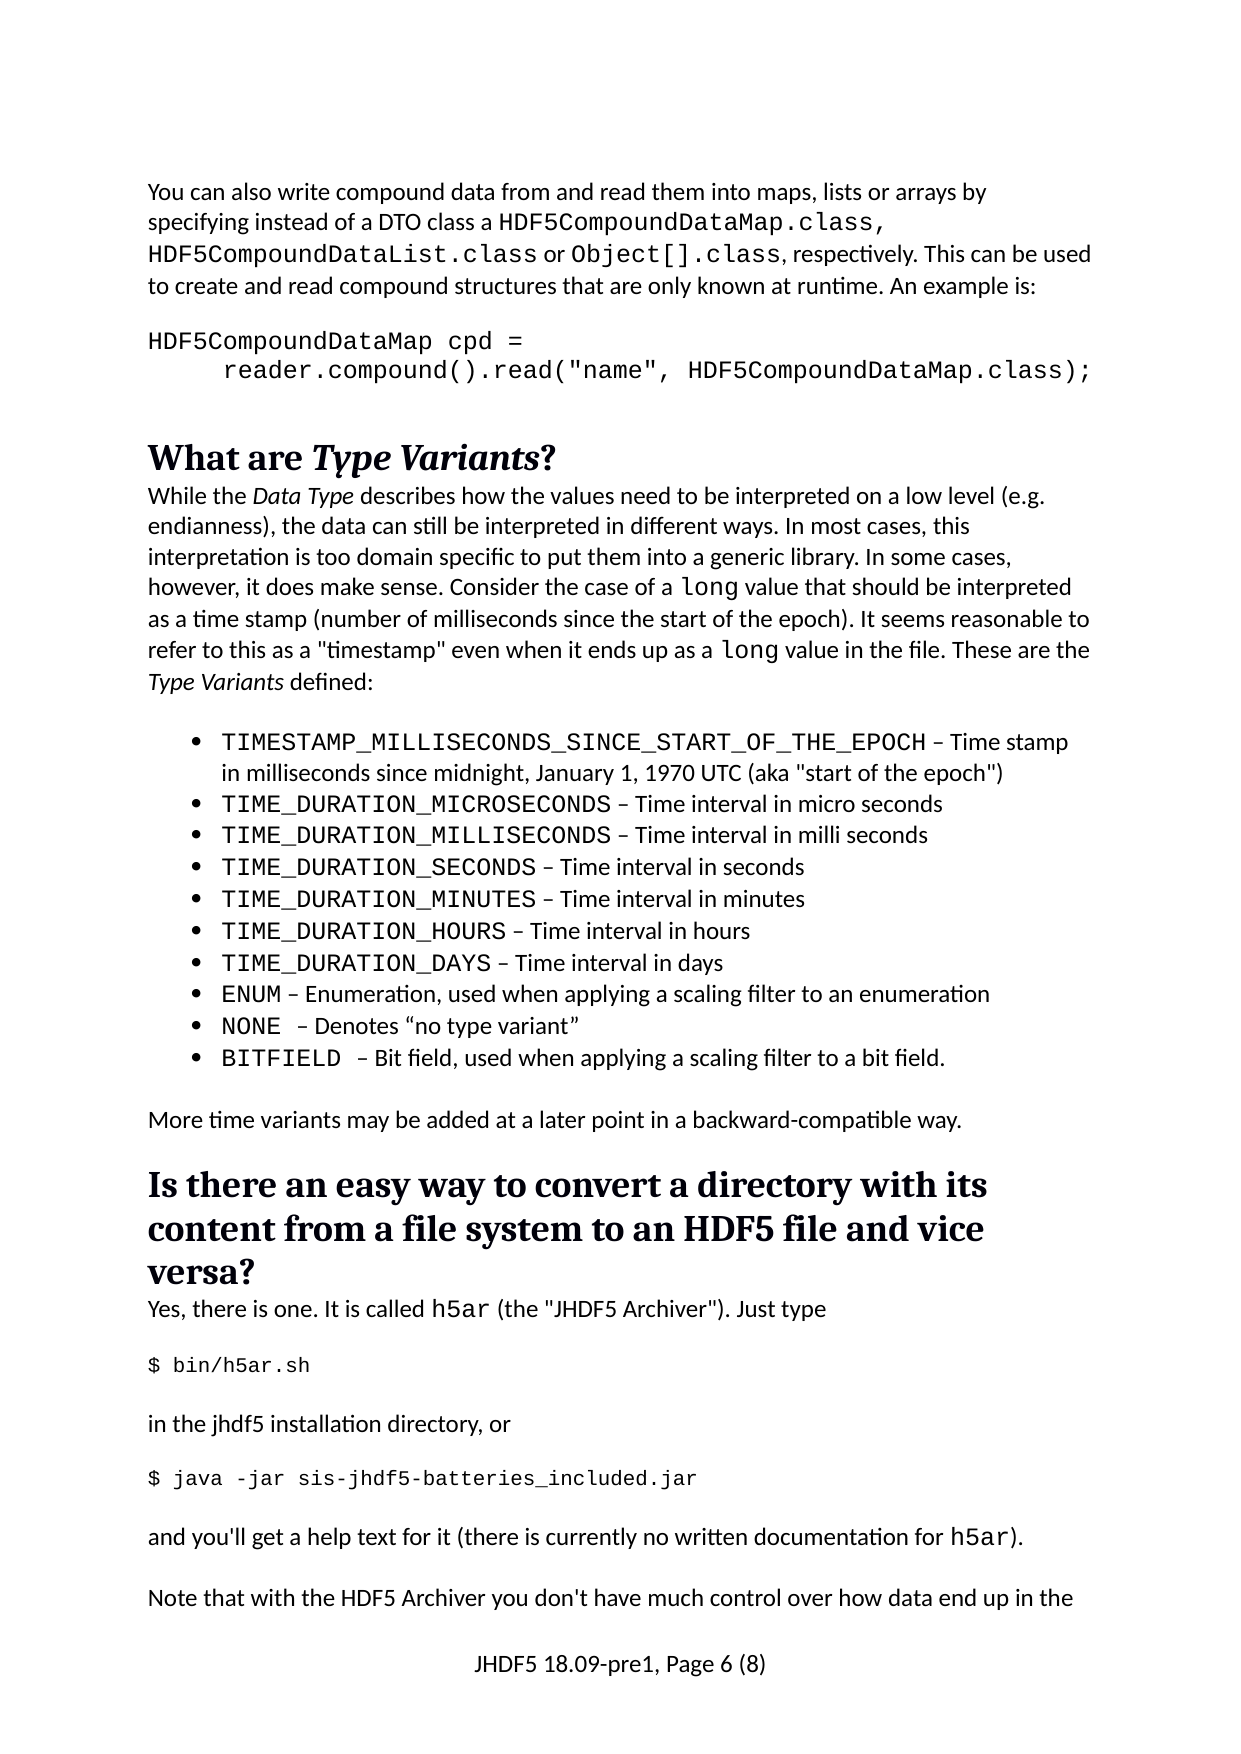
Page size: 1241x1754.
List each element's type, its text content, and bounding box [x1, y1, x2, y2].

text $ java -jar sis-jhdf5-batteries_included.jar [148, 1468, 1093, 1491]
list BITFIELD – Bit field, used when applying a scaling filter to a bit field. [192, 1042, 1093, 1074]
text reader.compound().read("name", HDF5CompoundDataMap.class); [148, 357, 1093, 386]
subtitle What are Type Variants? [148, 437, 1093, 480]
list TIME_DURATION_DAYS – Time interval in days [192, 947, 1093, 978]
text $ bin/h5ar.sh [148, 1355, 1093, 1378]
text Note that with the HDF5 Archiver you don't have much control over how data end up in the [148, 1582, 1093, 1613]
text While the Data Type describes how the values need to be interpreted on a low level (e.g. endianness), the data can still be interpreted in different ways. In most cases, this interpretation is too domain specific to put them into a generic library. In some cases, however, it does make sense. Consider the case of a long value that should be interpreted as a time stamp (number of milliseconds since the start of the epoch). It seems reasonable to refer to this as a "timestamp" even when it ends up as a long value in the file. These are the Type Variants defined: [148, 480, 1093, 696]
text You can also write compound data from and read them into maps, lists or arrays by specifying instead of a DTO class a HDF5CompoundDataMap.class, HDF5CompoundDataList.class or Object[].class, respectively. This can be used to create and read compound structures that are only known at runtime. An example is: [148, 176, 1093, 301]
text More time variants may be added at a later point in a backward-compatible way. [148, 1104, 1093, 1134]
text HDF5CompoundDataMap cpd = [148, 329, 1093, 357]
list TIME_DURATION_HOURS – Time interval in hours [192, 915, 1093, 947]
list TIMESTAMP_MILLISECONDS_SINCE_START_OF_THE_EPOCH – Time stamp in milliseconds since midnight, January 1, 1970 UTC (aka "start of the epoch") [192, 726, 1093, 788]
list ENUM – Enumeration, used when applying a scaling filter to an enumeration [192, 978, 1093, 1010]
text and you'll get a help text for it (there is currently no written documentation for h5ar). [148, 1521, 1093, 1553]
subtitle Is there an easy way to convert a directory with its content from a file system to an HDF5 file and vice versa? [148, 1164, 1093, 1293]
list TIME_DURATION_MICROSECONDS – Time interval in micro seconds [192, 788, 1093, 820]
text in the jhdf5 installation directory, or [148, 1408, 1093, 1438]
list TIME_DURATION_MILLISECONDS – Time interval in milli seconds [192, 820, 1093, 851]
list TIME_DURATION_SECONDS – Time interval in seconds [192, 851, 1093, 883]
text Yes, there is one. It is called h5ar (the "JHDF5 Archiver"). Just type [148, 1293, 1093, 1325]
list NONE – Denotes “no type variant” [192, 1010, 1093, 1042]
list TIME_DURATION_MINUTES – Time interval in minutes [192, 883, 1093, 915]
